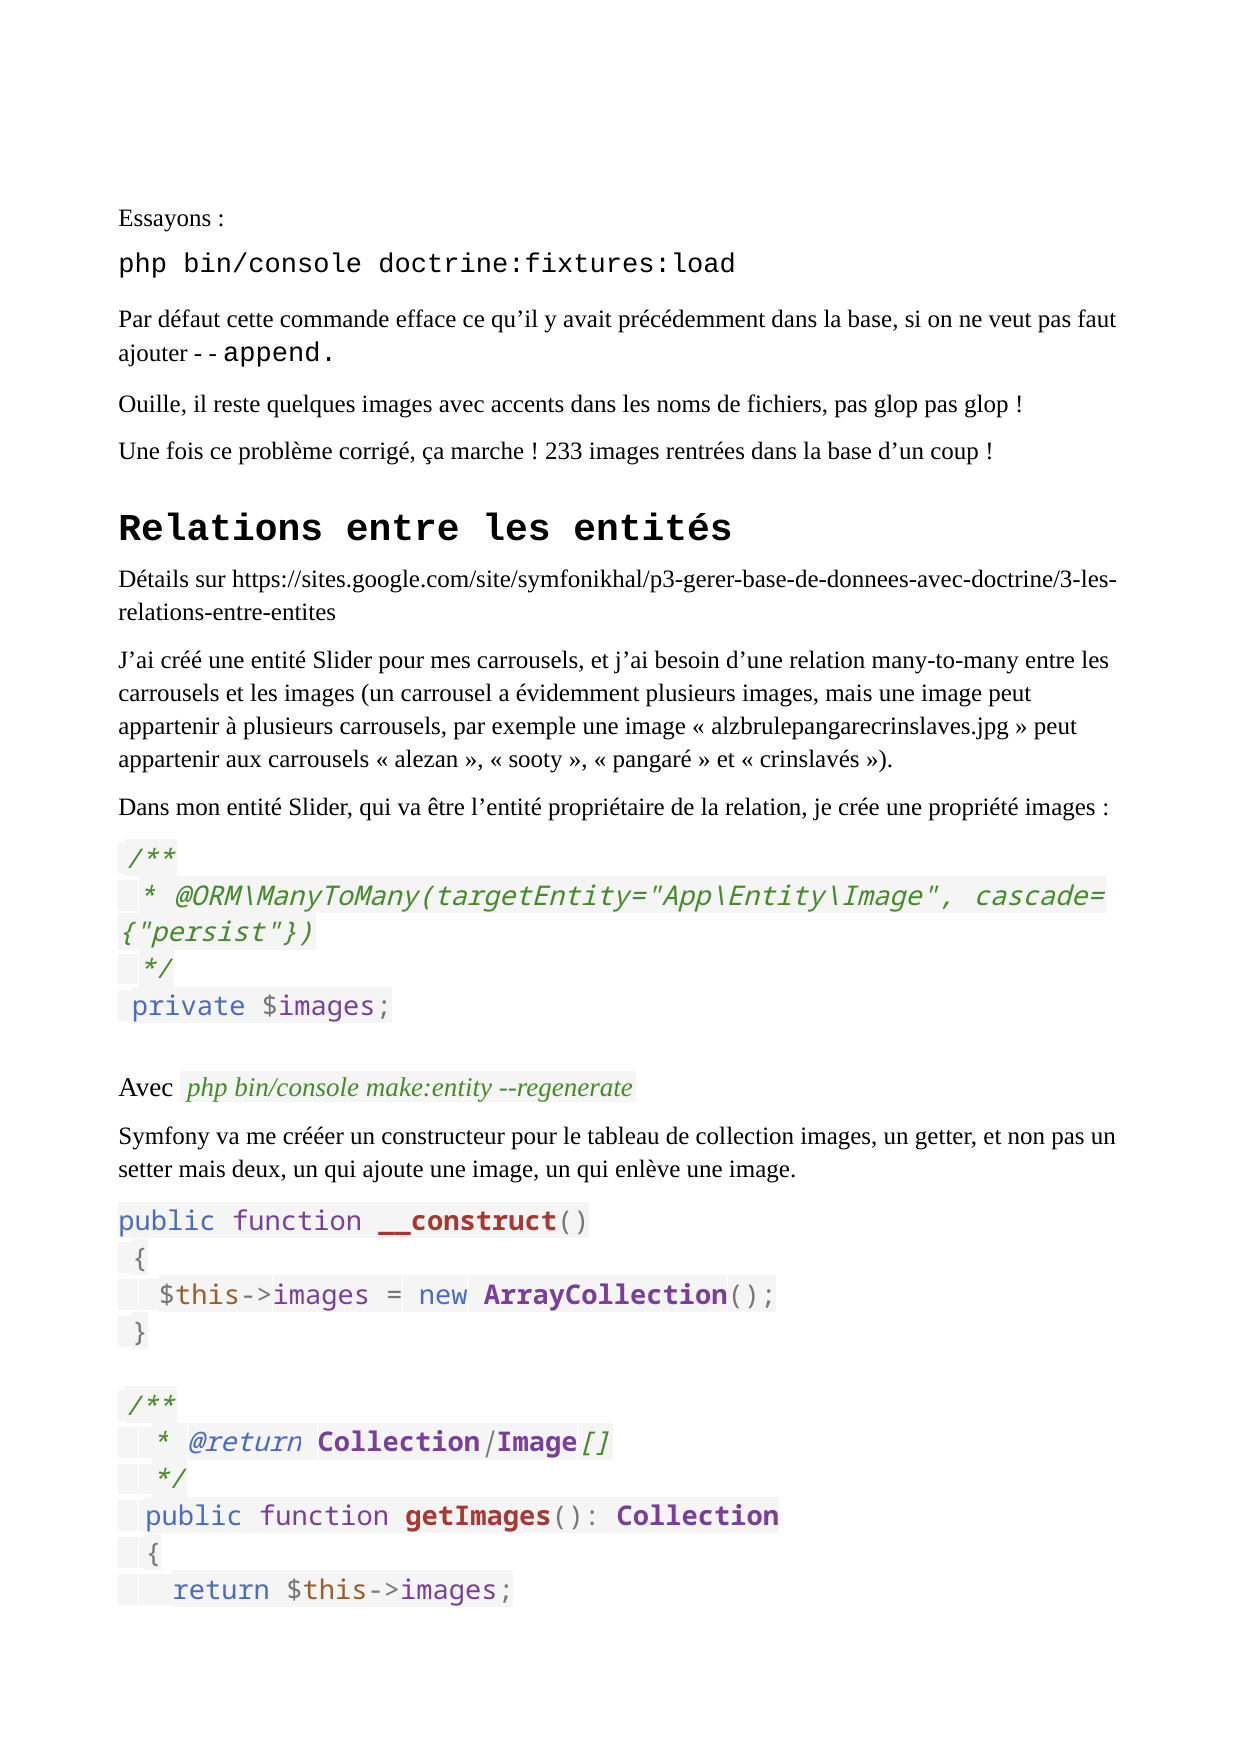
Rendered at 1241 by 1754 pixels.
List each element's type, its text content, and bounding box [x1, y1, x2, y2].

text * @ORM\ManyToMany(targetEntity="App\Entity\Image", cascade={"persist"}) [118, 876, 1122, 950]
text * @return Collection|Image[] [118, 1423, 1122, 1460]
text Avec php bin/console make:entity --regenerate [118, 1071, 1122, 1102]
text private $images; [118, 987, 1122, 1023]
text /** [118, 839, 1122, 876]
text } [118, 1312, 1122, 1349]
text */ [118, 950, 1122, 987]
text { [118, 1238, 1122, 1275]
text */ [118, 1460, 1122, 1497]
text $this->images = new ArrayCollection(); [118, 1275, 1122, 1312]
text Par défaut cette commande efface ce qu’il y avait précédemment dans la base, si on ne veut pas faut ajouter - - append. [118, 304, 1122, 369]
text Une fois ce problème corrigé, ça marche ! 233 images rentrées dans la base d’un coup ! [118, 436, 1122, 465]
text return $this->images; [118, 1570, 1122, 1607]
text { [118, 1533, 1122, 1570]
text J’ai créé une entité Slider pour mes carrousels, et j’ai besoin d’une relation many-to-many entre les carrousels et les images (un carrousel a évidemment plusieurs images, mais une image peut appartenir à plusieurs carrousels, par exemple une image « alzbrulepangarecrinslaves.jpg » peut appartenir aux carrousels « alezan », « sooty », « pangaré » et « crinslavés »). [118, 645, 1122, 773]
text /** [118, 1386, 1122, 1423]
text php bin/console doctrine:fixtures:load [118, 250, 1122, 281]
text public function __construct() [118, 1202, 1122, 1238]
text Dans mon entité Slider, qui va être l’entité propriétaire de la relation, je crée une propriété images : [118, 792, 1122, 820]
text Symfony va me crééer un constructeur pour le tableau de collection images, un getter, et non pas un setter mais deux, un qui ajoute une image, un qui enlève une image. [118, 1121, 1122, 1183]
text Détails sur https://sites.google.com/site/symfonikhal/p3-gerer-base-de-donnees-avec-doctrine/3-les-relations-entre-entites [118, 564, 1122, 626]
text Ouille, il reste quelques images avec accents dans les noms de fichiers, pas glop pas glop ! [118, 389, 1122, 417]
text public function getImages(): Collection [118, 1497, 1122, 1533]
text Essayons : [118, 203, 1122, 231]
subtitle Relations entre les entités [118, 509, 1122, 552]
